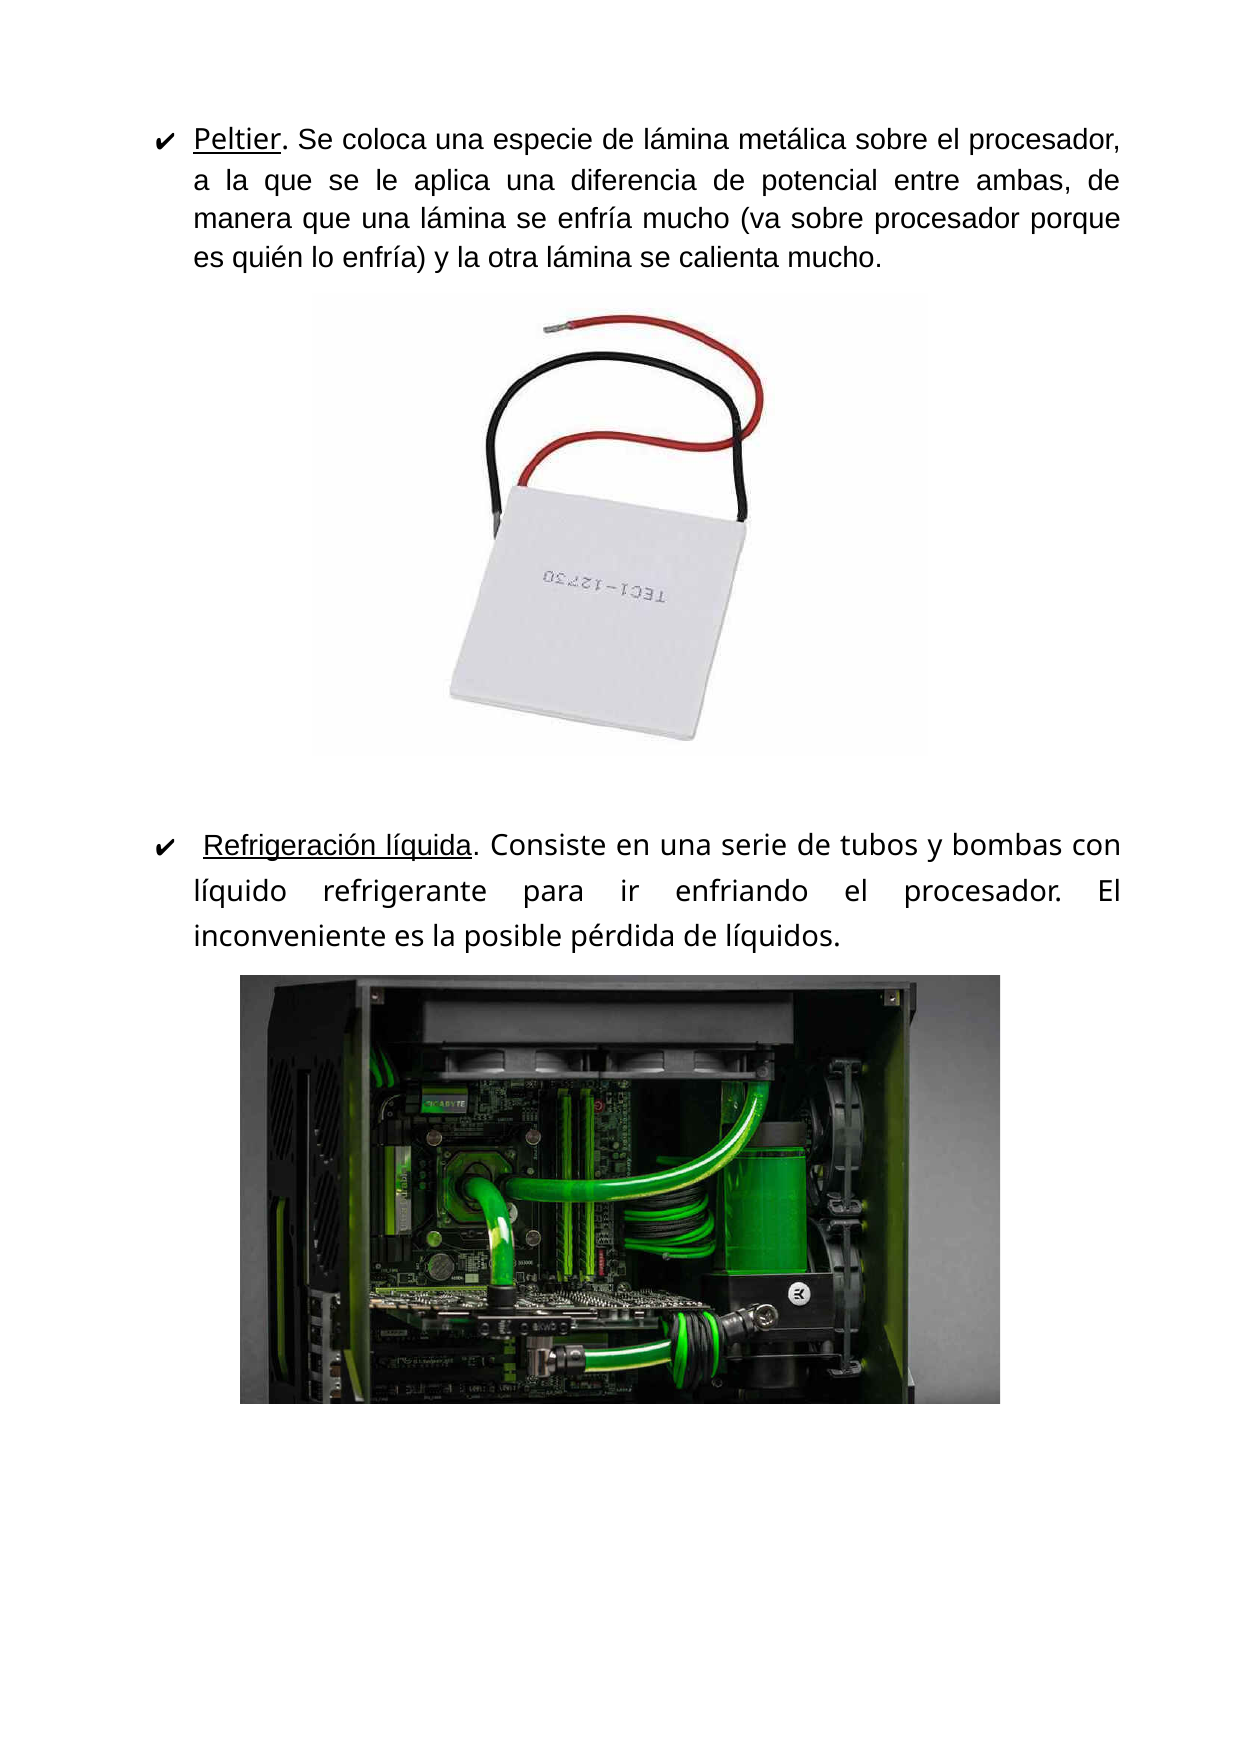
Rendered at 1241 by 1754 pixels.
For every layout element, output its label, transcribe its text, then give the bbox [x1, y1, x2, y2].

list Peltier. Se coloca una especie de lámina metálica sobre el procesador, a la que se le aplica una diferencia de potencial entre ambas, de manera que una lámina se enfría mucho (va sobre procesador porque es quién lo enfría) y la otra lámina se calienta mucho. [156, 118, 1122, 273]
picture [312, 293, 929, 756]
list Refrigeración líquida. Consiste en una serie de tubos y bombas con líquido refrigerante para ir enfriando el procesador. El inconveniente es la posible pérdida de líquidos. [156, 824, 1122, 955]
picture [240, 975, 1001, 1404]
